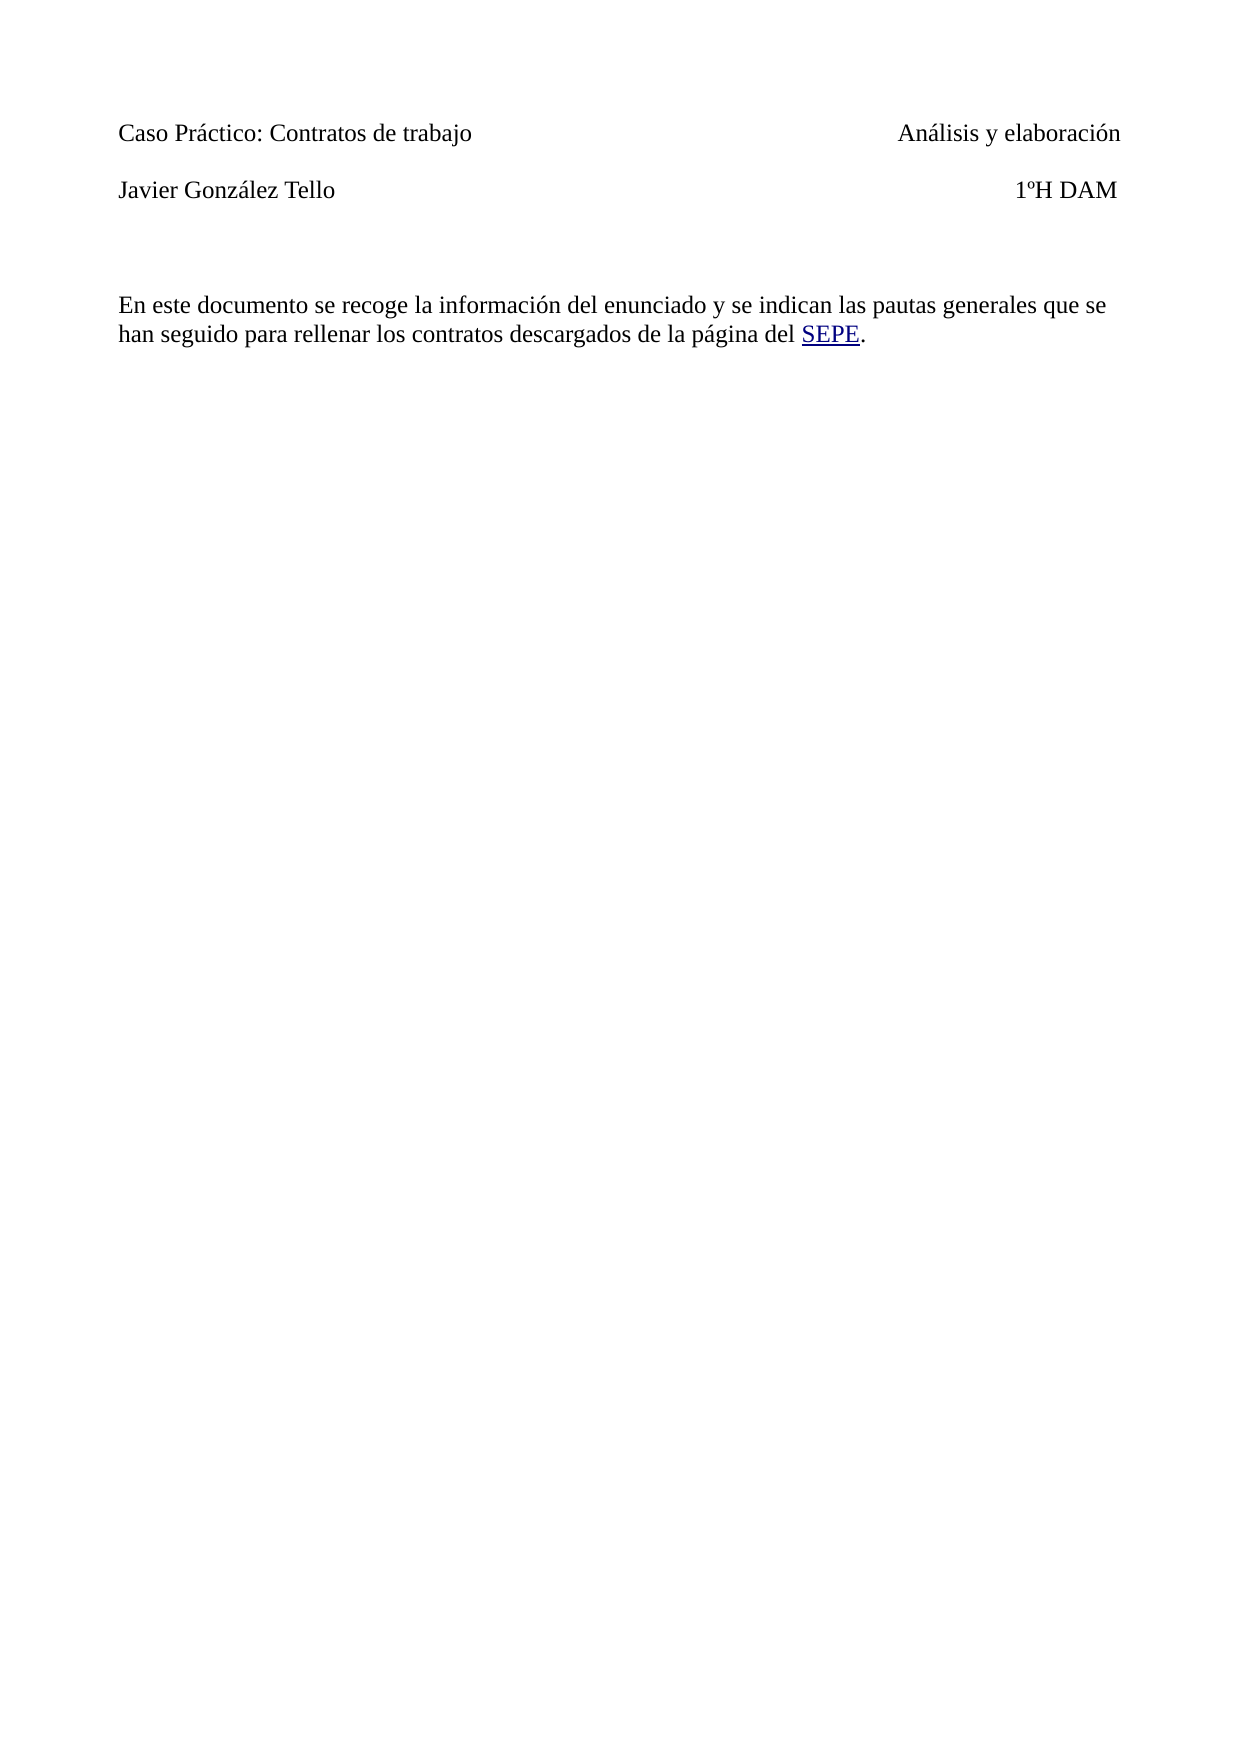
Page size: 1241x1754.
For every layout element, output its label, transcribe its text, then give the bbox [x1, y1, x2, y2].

text Caso Práctico: Contratos de trabajo Análisis y elaboración [118, 118, 1122, 147]
text Javier González Tello 1ºH DAM [118, 176, 1122, 204]
text En este documento se recoge la información del enunciado y se indican las pautas generales que se han seguido para rellenar los contratos descargados de la página del SEPE. [118, 291, 1122, 348]
